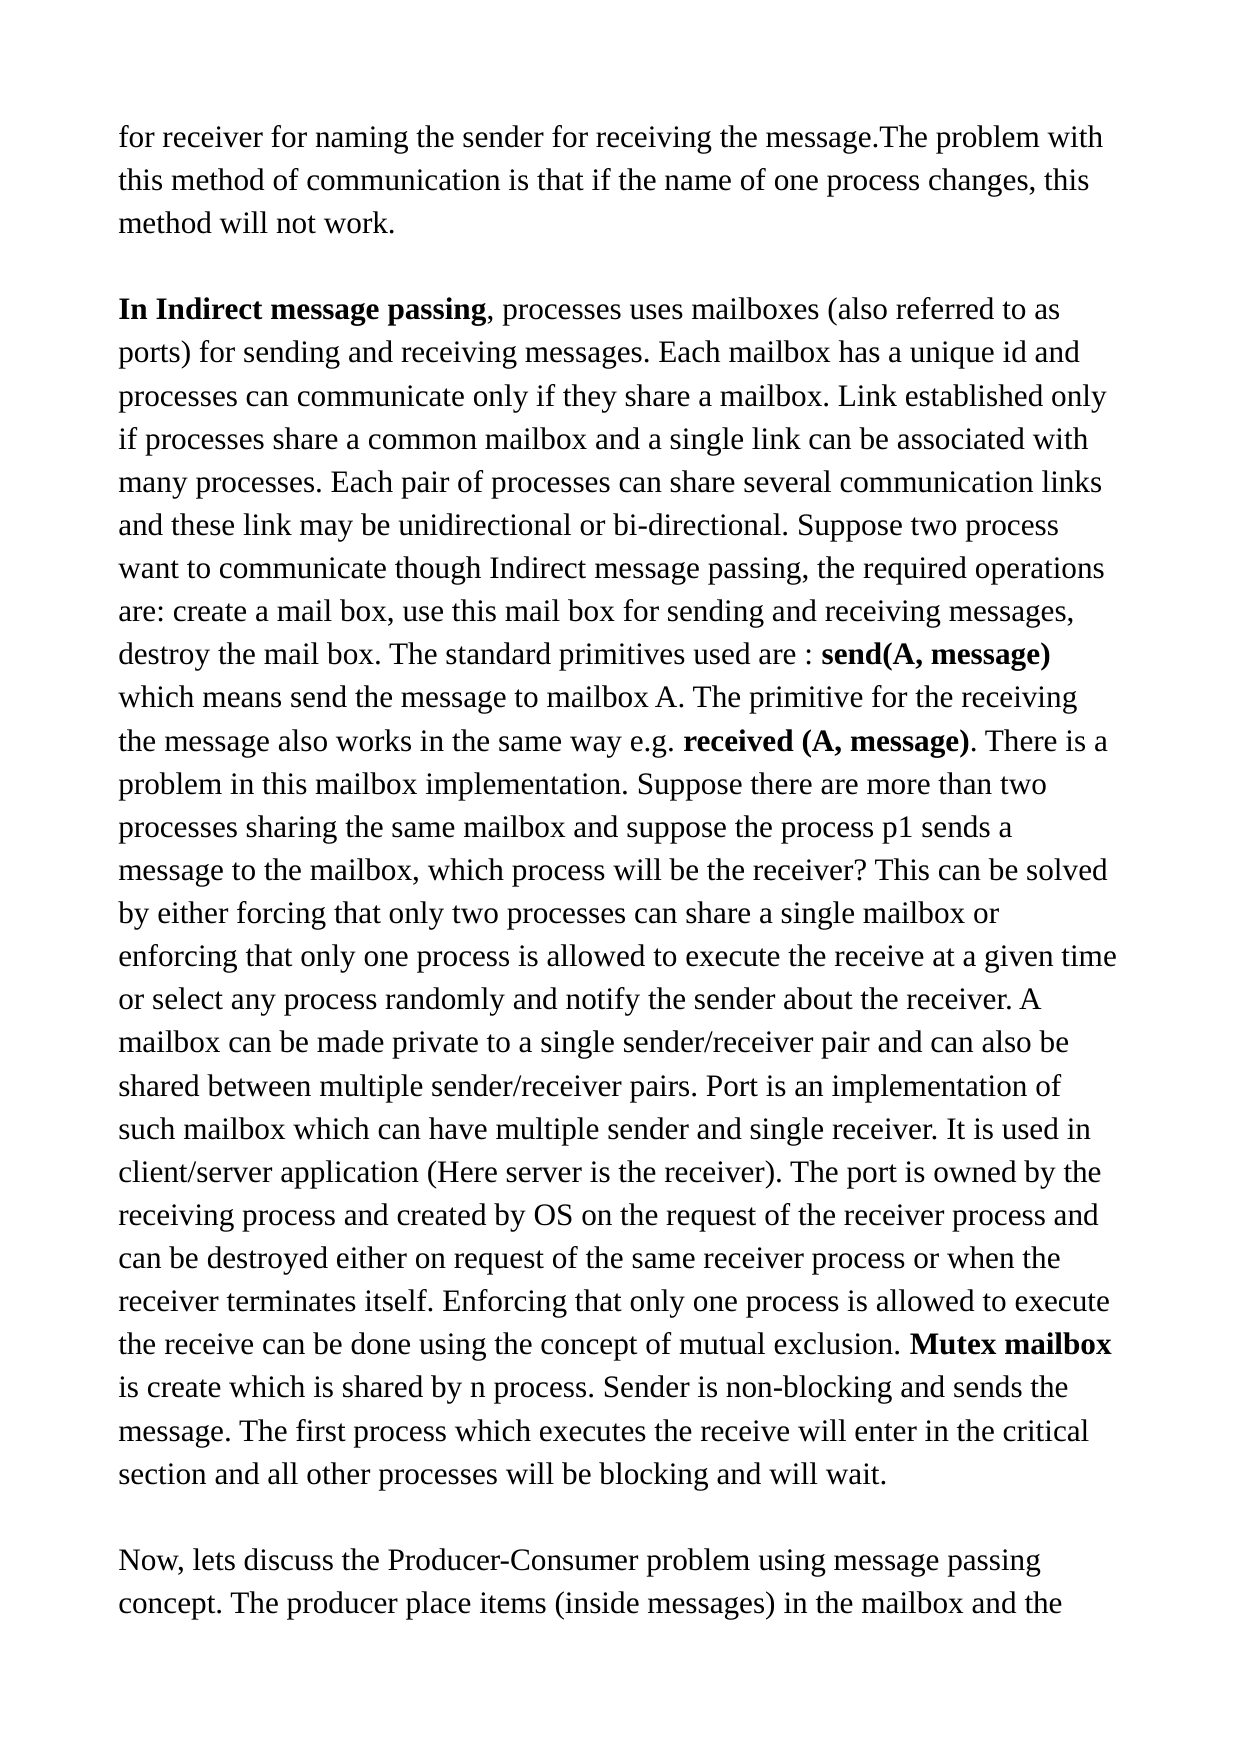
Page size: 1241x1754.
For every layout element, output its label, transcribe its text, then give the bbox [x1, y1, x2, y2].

text for receiver for naming the sender for receiving the message.The problem with this method of communication is that if the name of one process changes, this method will not work. In Indirect message passing, processes uses mailboxes (also referred to as ports) for sending and receiving messages. Each mailbox has a unique id and processes can communicate only if they share a mailbox. Link established only if processes share a common mailbox and a single link can be associated with many processes. Each pair of processes can share several communication links and these link may be unidirectional or bi-directional. Suppose two process want to communicate though Indirect message passing, the required operations are: create a mail box, use this mail box for sending and receiving messages, destroy the mail box. The standard primitives used are : send(A, message) which means send the message to mailbox A. The primitive for the receiving the message also works in the same way e.g. received (A, message). There is a problem in this mailbox implementation. Suppose there are more than two processes sharing the same mailbox and suppose the process p1 sends a message to the mailbox, which process will be the receiver? This can be solved by either forcing that only two processes can share a single mailbox or enforcing that only one process is allowed to execute the receive at a given time or select any process randomly and notify the sender about the receiver. A mailbox can be made private to a single sender/receiver pair and can also be shared between multiple sender/receiver pairs. Port is an implementation of such mailbox which can have multiple sender and single receiver. It is used in client/server application (Here server is the receiver). The port is owned by the receiving process and created by OS on the request of the receiver process and can be destroyed either on request of the same receiver process or when the receiver terminates itself. Enforcing that only one process is allowed to execute the receive can be done using the concept of mutual exclusion. Mutex mailbox is create which is shared by n process. Sender is non-blocking and sends the message. The first process which executes the receive will enter in the critical section and all other processes will be blocking and will wait. Now, lets discuss the Producer-Consumer problem using message passing concept. The producer place items (inside messages) in the mailbox and the [118, 118, 1122, 1620]
